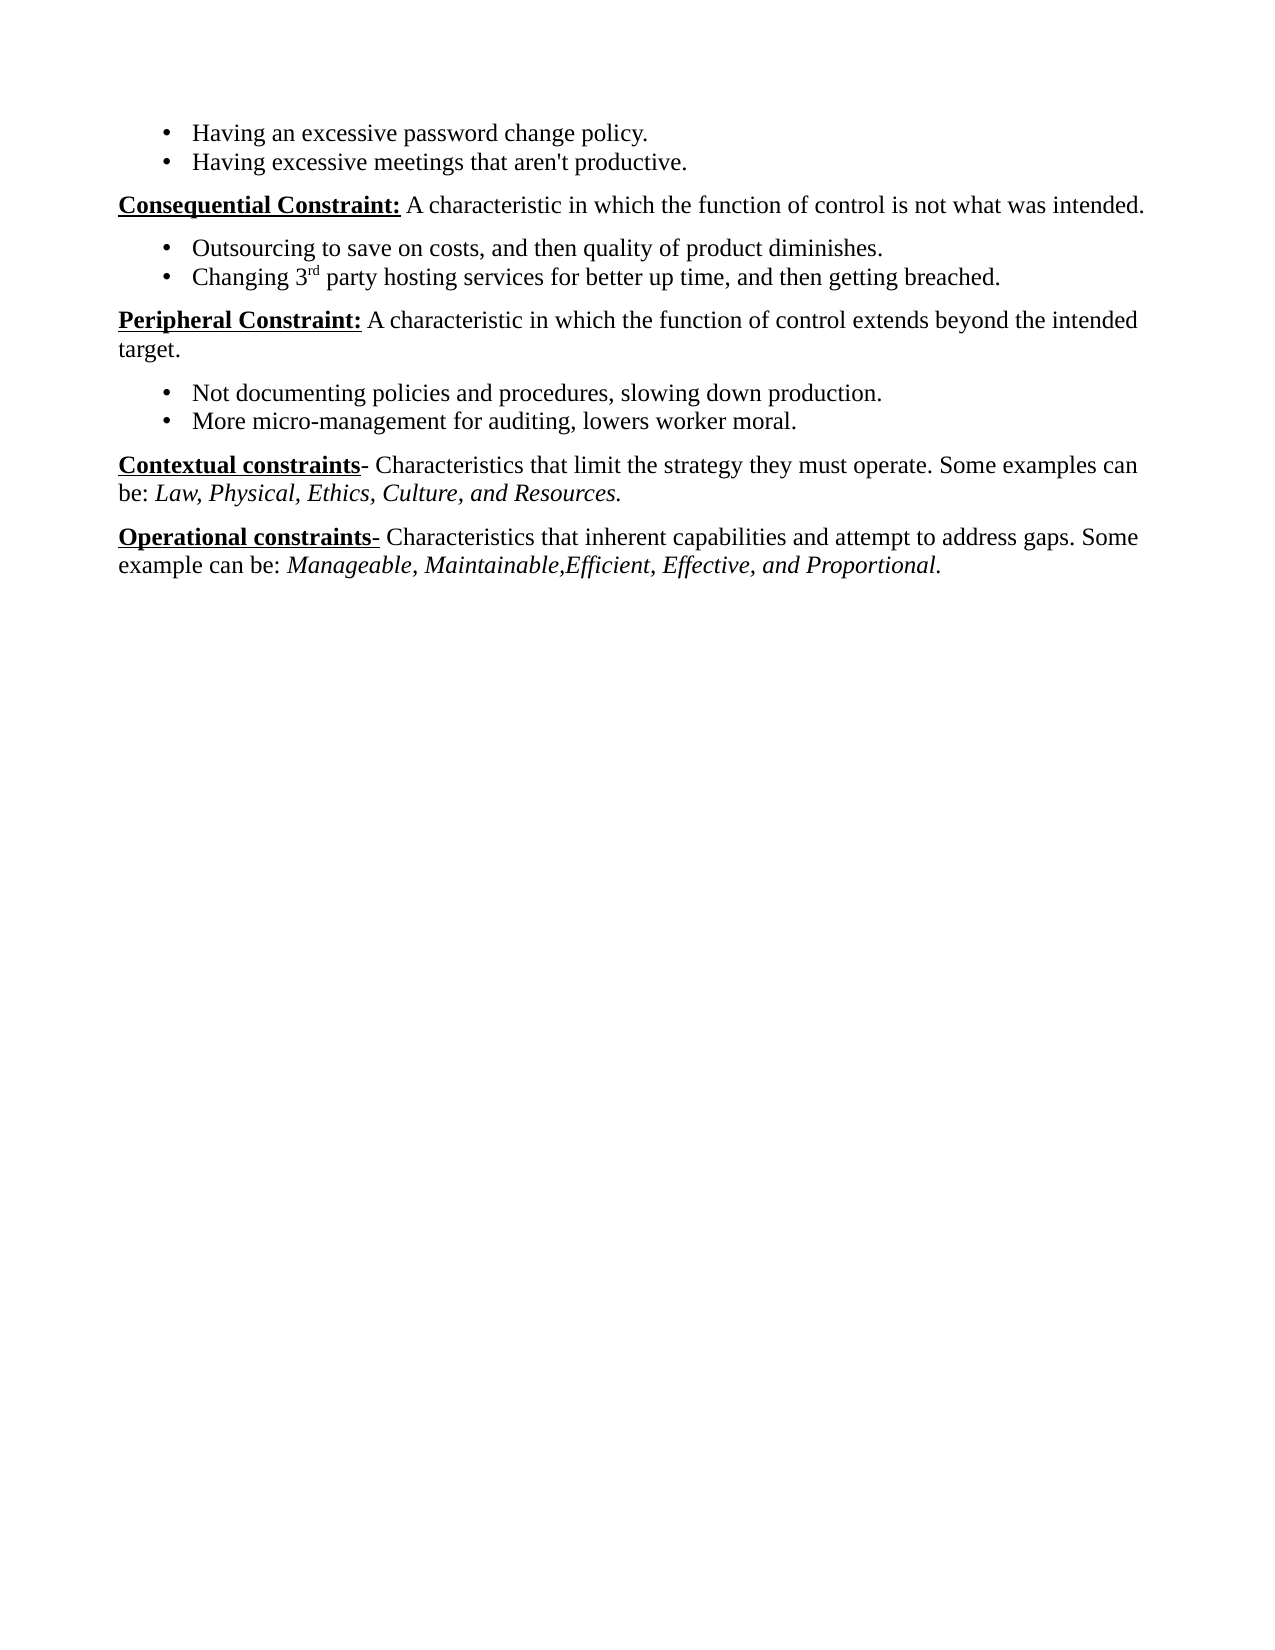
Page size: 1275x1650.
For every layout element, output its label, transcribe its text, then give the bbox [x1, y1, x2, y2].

text Contextual constraints- Characteristics that limit the strategy they must operate. Some examples can be: Law, Physical, Ethics, Culture, and Resources. [118, 450, 1157, 507]
list Not documenting policies and procedures, slowing down production. [162, 378, 1157, 406]
list Having excessive meetings that aren't productive. [162, 147, 1157, 176]
text Consequential Constraint: A characteristic in which the function of control is not what was intended. [118, 190, 1157, 219]
list Outsourcing to save on costs, and then quality of product diminishes. [162, 233, 1157, 262]
text Peripheral Constraint: A characteristic in which the function of control extends beyond the intended target. [118, 306, 1157, 363]
list Changing 3rd party hosting services for better up time, and then getting breached. [162, 262, 1157, 291]
text Operational constraints- Characteristics that inherent capabilities and attempt to address gaps. Some example can be: Manageable, Maintainable,Efficient, Effective, and Proportional. [118, 522, 1157, 579]
list More micro-management for auditing, lowers worker moral. [162, 406, 1157, 435]
list Having an excessive password change policy. [162, 118, 1157, 147]
